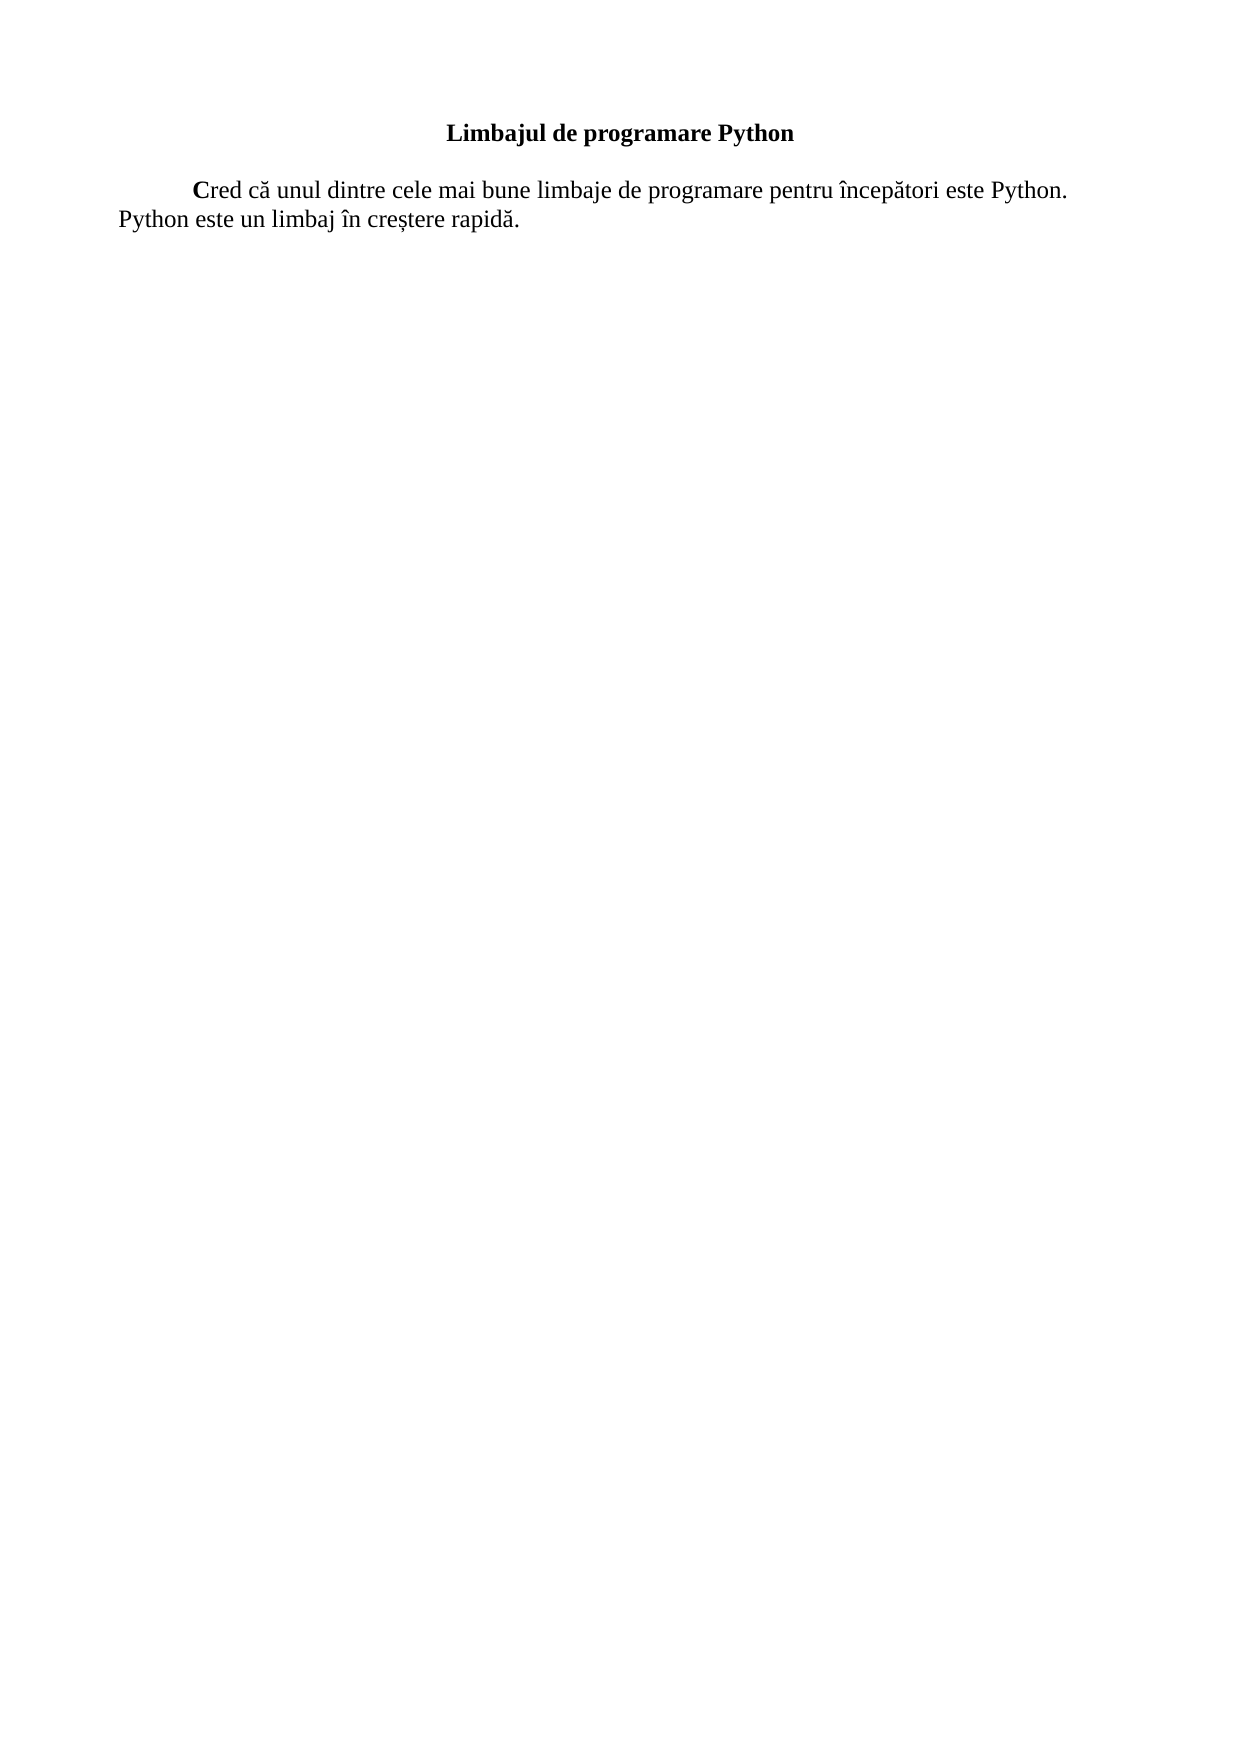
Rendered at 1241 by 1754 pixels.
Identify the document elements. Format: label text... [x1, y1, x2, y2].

text Limbajul de programare Python [118, 118, 1122, 147]
text Cred că unul dintre cele mai bune limbaje de programare pentru începători este Python. Python este un limbaj în creștere rapidă. [118, 176, 1122, 233]
